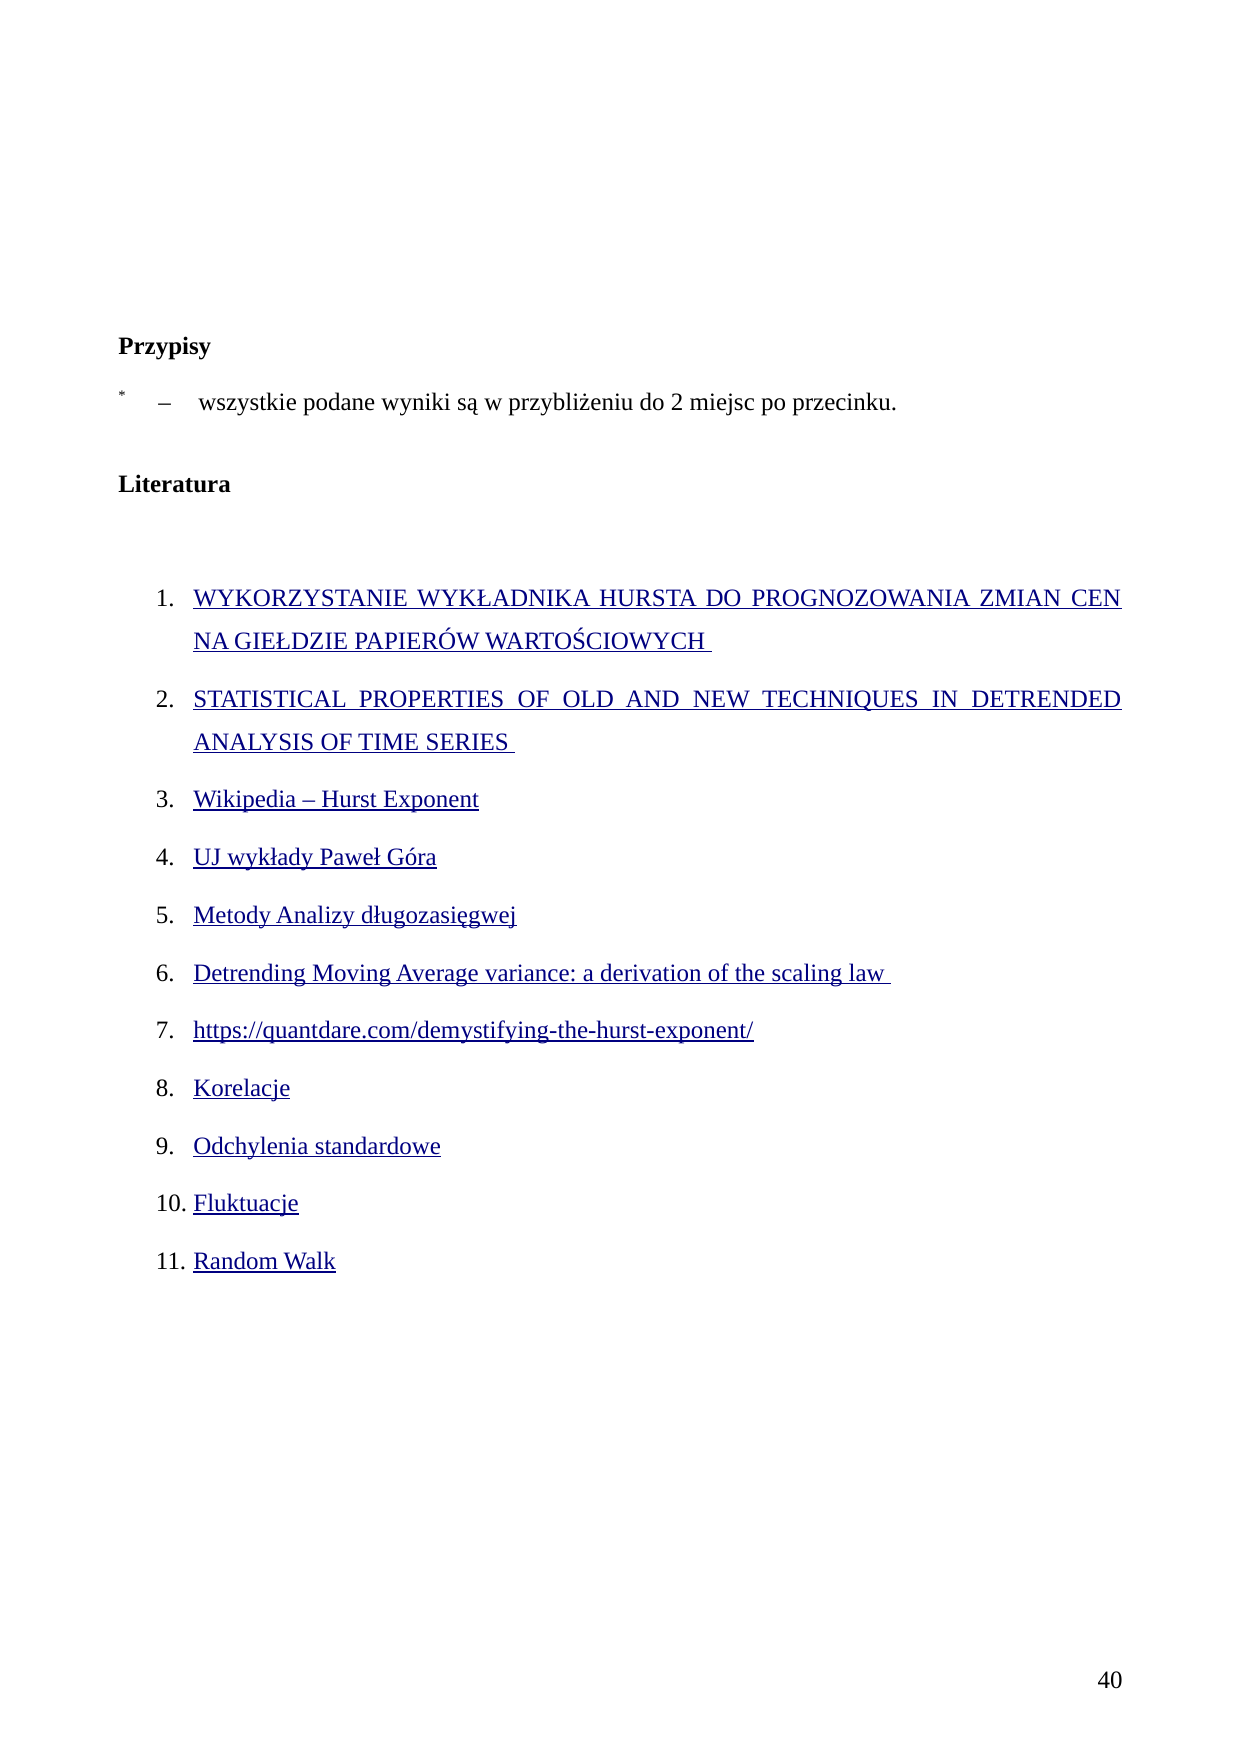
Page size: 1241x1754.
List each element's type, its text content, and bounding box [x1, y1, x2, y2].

list UJ wykłady Paweł Góra [156, 842, 1122, 871]
list WYKORZYSTANIE WYKŁADNIKA HURSTA DO PROGNOZOWANIA ZMIAN CEN NA GIEŁDZIE PAPIERÓW WARTOŚCIOWYCH [156, 583, 1122, 655]
list Odchylenia standardowe [156, 1131, 1122, 1159]
list Detrending Moving Average variance: a derivation of the scaling law [156, 958, 1122, 986]
subtitle Przypisy [118, 331, 1122, 360]
list Fluktuacje [156, 1188, 1122, 1217]
list Korelacje [156, 1073, 1122, 1102]
list Wikipedia – Hurst Exponent [156, 784, 1122, 813]
subtitle Literatura [118, 469, 1122, 498]
list Random Walk [156, 1246, 1122, 1275]
list STATISTICAL PROPERTIES OF OLD AND NEW TECHNIQUES IN DETRENDED ANALYSIS OF TIME SERIES [156, 684, 1122, 756]
list Metody Analizy długozasięgwej [156, 900, 1122, 929]
list https://quantdare.com/demystifying-the-hurst-exponent/ [156, 1015, 1122, 1044]
text * – wszystkie podane wyniki są w przybliżeniu do 2 miejsc po przecinku. [118, 387, 1122, 416]
